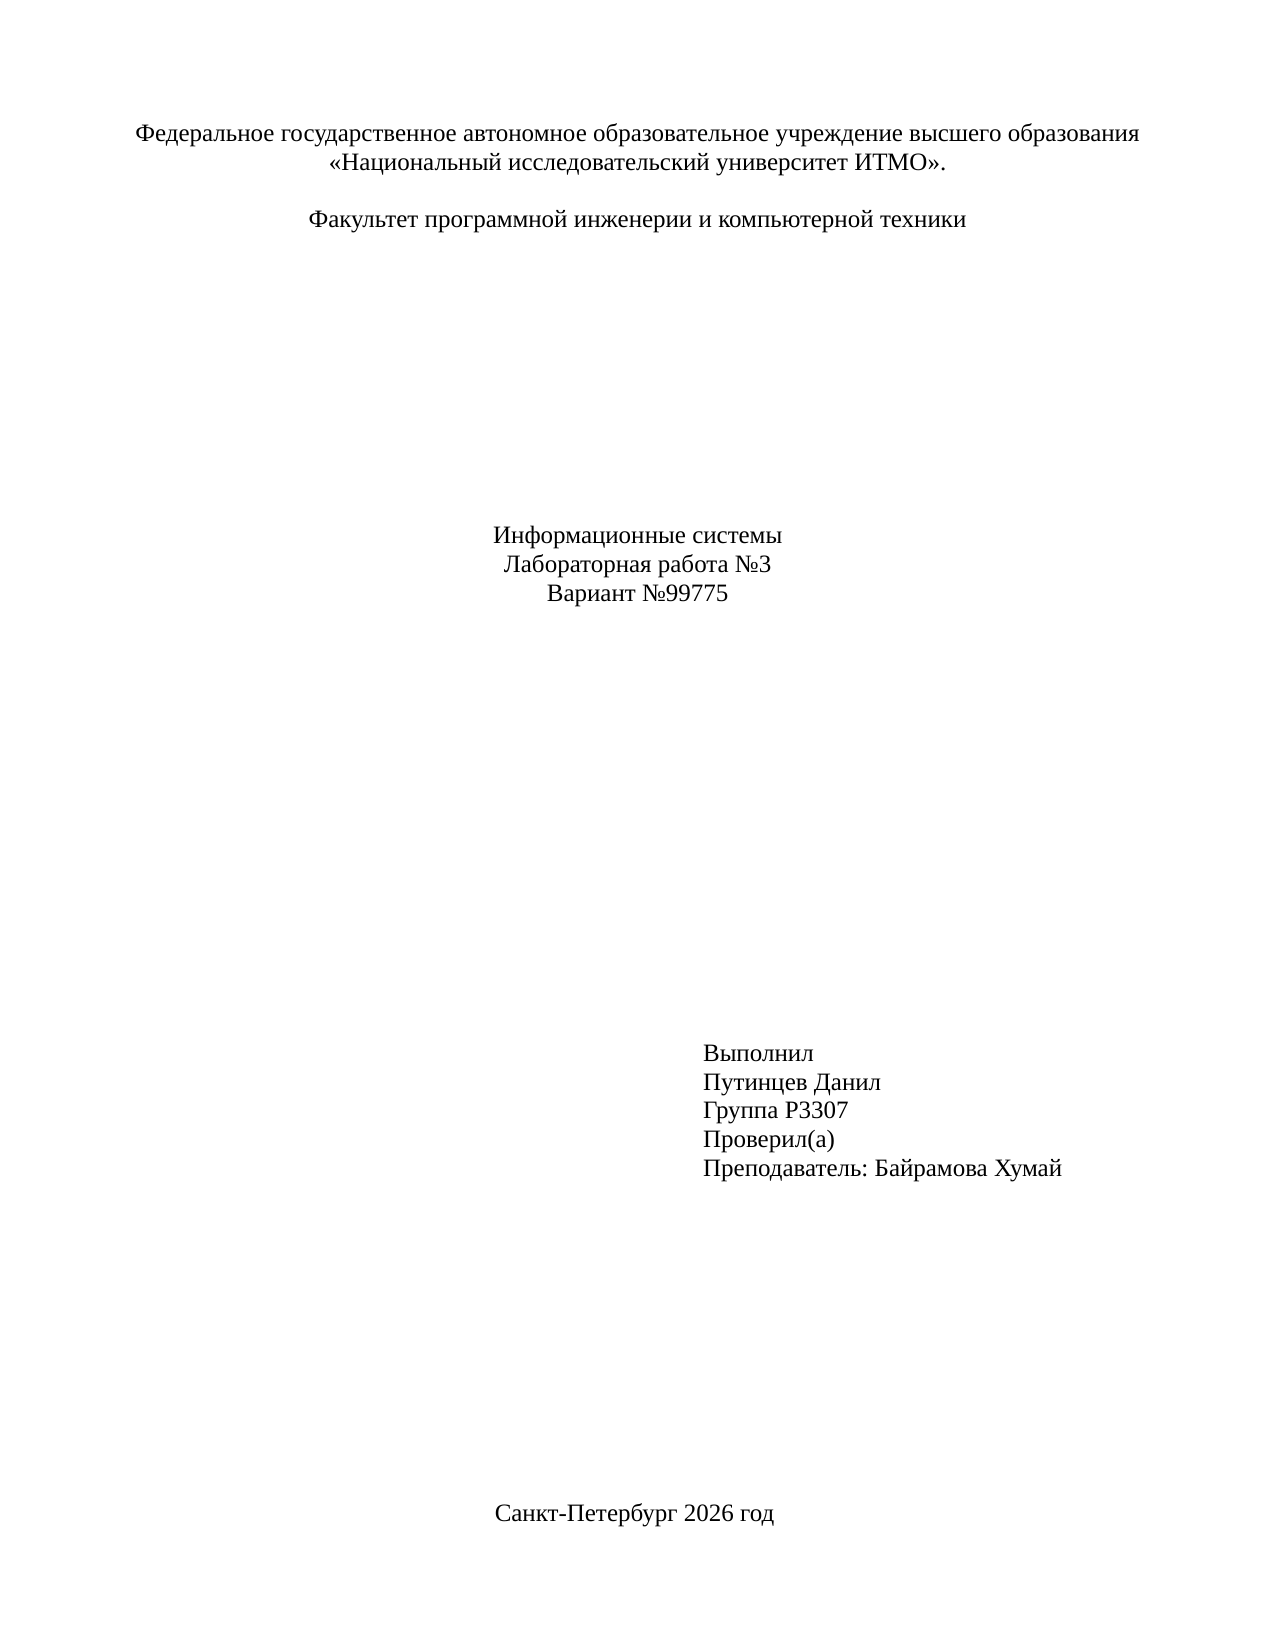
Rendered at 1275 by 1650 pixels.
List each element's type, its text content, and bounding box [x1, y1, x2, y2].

text Путинцев Данил [703, 1067, 1157, 1096]
text Группа P3307 [703, 1096, 1157, 1124]
text Федеральное государственное автономное образовательное учреждение высшего образования «Национальный исследовательский университет ИТМО». [118, 118, 1157, 176]
text Вариант №99775 [118, 578, 1157, 607]
text Выполнил [703, 1038, 1157, 1067]
text Санкт-Петербург 2026 год [118, 1498, 1157, 1527]
text Проверил(а) [703, 1124, 1157, 1153]
text Информационные системы [118, 521, 1157, 549]
text Факультет программной инженерии и компьютерной техники [118, 204, 1157, 233]
text Преподаватель: Байрамова Хумай [703, 1153, 1157, 1182]
text Лабораторная работа №3 [118, 549, 1157, 578]
